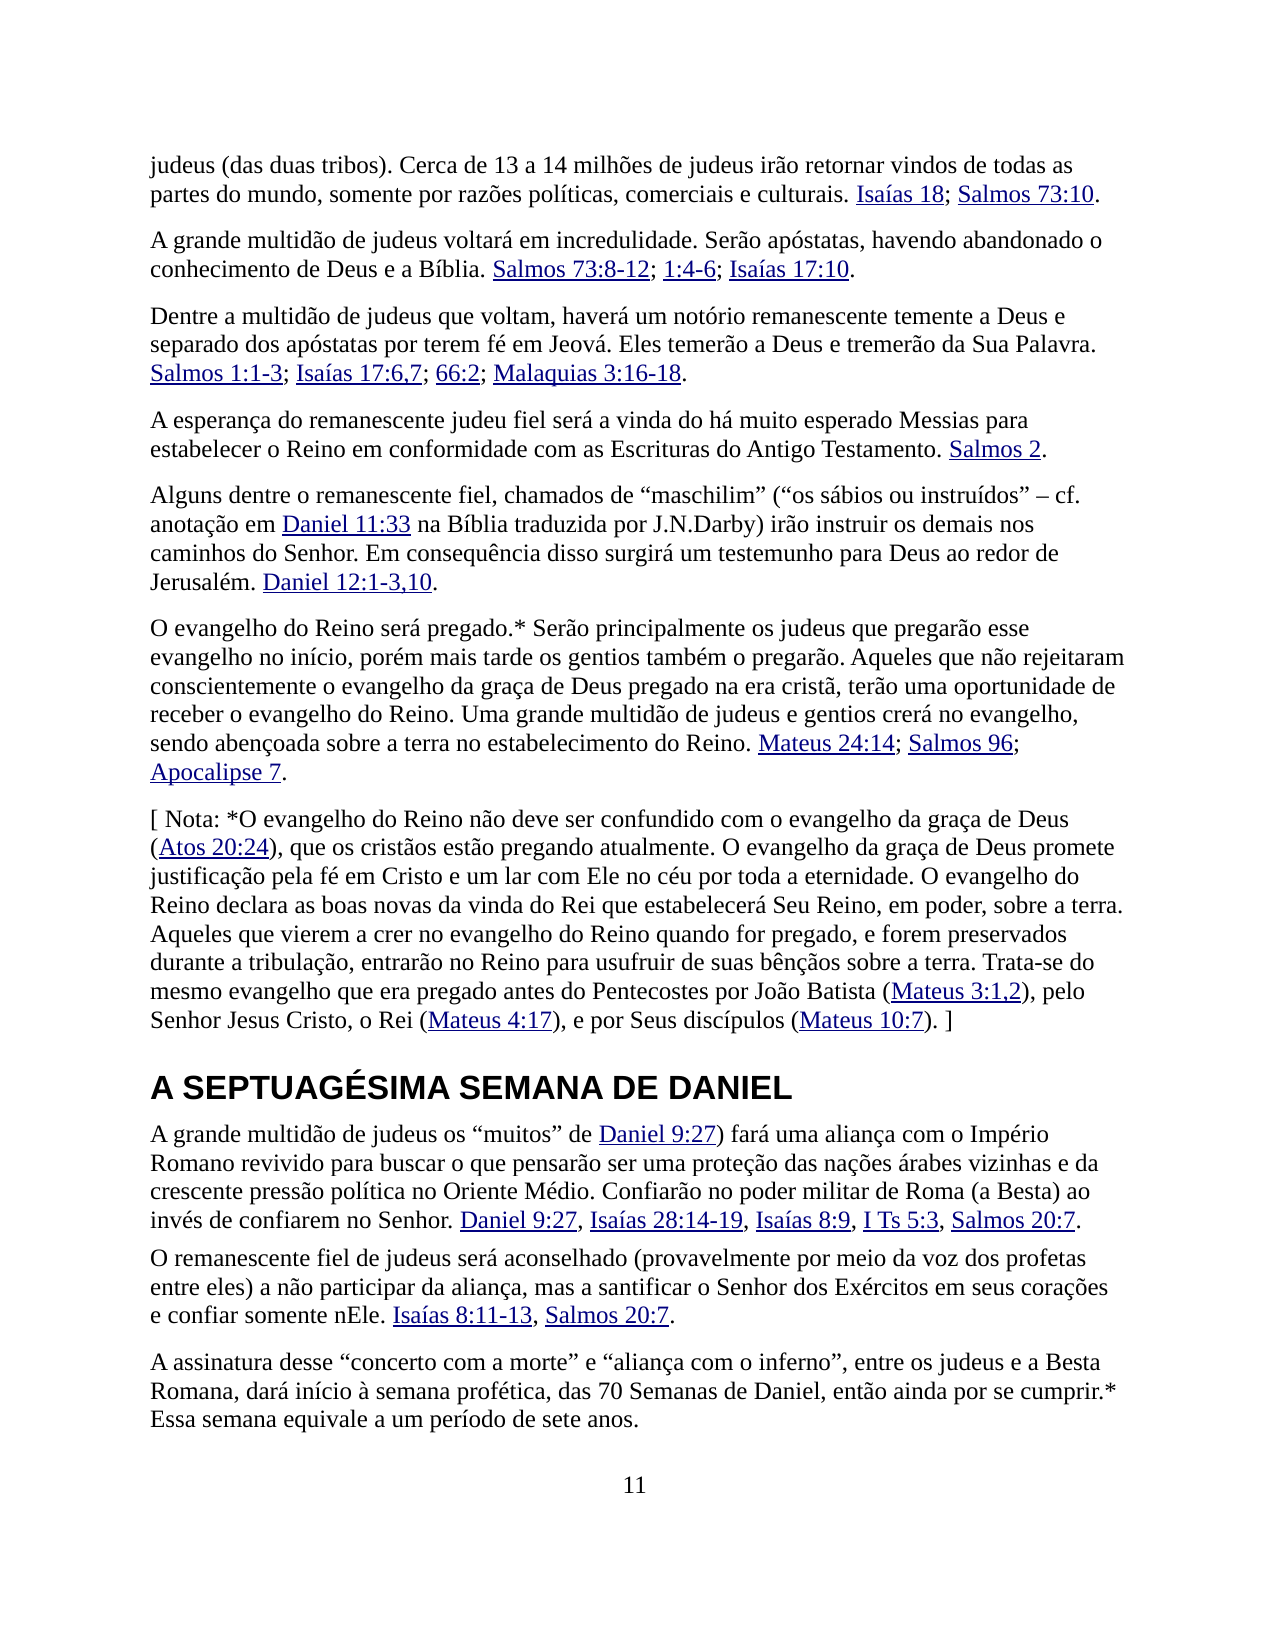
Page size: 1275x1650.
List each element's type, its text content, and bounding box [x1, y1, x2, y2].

text A assinatura desse “concerto com a morte” e “aliança com o inferno”, entre os judeus e a Besta Romana, dará início à semana profética, das 70 Semanas de Daniel, então ainda por se cumprir.* Essa semana equivale a um período de sete anos. [150, 1347, 1125, 1433]
subtitle A SEPTUAGÉSIMA SEMANA DE DANIEL [150, 1068, 1125, 1106]
text O evangelho do Reino será pregado.* Serão principalmente os judeus que pregarão esse evangelho no início, porém mais tarde os gentios também o pregarão. Aqueles que não rejeitaram conscientemente o evangelho da graça de Deus pregado na era cristã, terão uma oportunidade de receber o evangelho do Reino. Uma grande multidão de judeus e gentios crerá no evangelho, sendo abençoada sobre a terra no estabelecimento do Reino. Mateus 24:14; Salmos 96; Apocalipse 7. [150, 613, 1125, 786]
text [ Nota: *O evangelho do Reino não deve ser confundido com o evangelho da graça de Deus (Atos 20:24), que os cristãos estão pregando atualmente. O evangelho da graça de Deus promete justificação pela fé em Cristo e um lar com Ele no céu por toda a eternidade. O evangelho do Reino declara as boas novas da vinda do Rei que estabelecerá Seu Reino, em poder, sobre a terra. Aqueles que vierem a crer no evangelho do Reino quando for pregado, e forem preservados durante a tribulação, entrarão no Reino para usufruir de suas bênçãos sobre a terra. Trata-se do mesmo evangelho que era pregado antes do Pentecostes por João Batista (Mateus 3:1,2), pelo Senhor Jesus Cristo, o Rei (Mateus 4:17), e por Seus discípulos (Mateus 10:7). ] [150, 804, 1125, 1034]
text O remanescente fiel de judeus será aconselhado (provavelmente por meio da voz dos profetas entre eles) a não participar da aliança, mas a santificar o Senhor dos Exércitos em seus corações e confiar somente nEle. Isaías 8:11-13, Salmos 20:7. [150, 1243, 1125, 1329]
text Dentre a multidão de judeus que voltam, haverá um notório remanescente temente a Deus e separado dos apóstatas por terem fé em Jeová. Eles temerão a Deus e tremerão da Sua Palavra. Salmos 1:1-3; Isaías 17:6,7; 66:2; Malaquias 3:16-18. [150, 301, 1125, 387]
text A grande multidão de judeus os “muitos” de Daniel 9:27) fará uma aliança com o Império Romano revivido para buscar o que pensarão ser uma proteção das nações árabes vizinhas e da crescente pressão política no Oriente Médio. Confiarão no poder militar de Roma (a Besta) ao invés de confiarem no Senhor. Daniel 9:27, Isaías 28:14-19, Isaías 8:9, I Ts 5:3, Salmos 20:7. [150, 1119, 1125, 1234]
text Alguns dentre o remanescente fiel, chamados de “maschilim” (“os sábios ou instruídos” – cf. anotação em Daniel 11:33 na Bíblia traduzida por J.N.Darby) irão instruir os demais nos caminhos do Senhor. Em consequência disso surgirá um testemunho para Deus ao redor de Jerusalém. Daniel 12:1-3,10. [150, 480, 1125, 595]
text A grande multidão de judeus voltará em incredulidade. Serão apóstatas, havendo abandonado o conhecimento de Deus e a Bíblia. Salmos 73:8-12; 1:4-6; Isaías 17:10. [150, 225, 1125, 283]
text A esperança do remanescente judeu fiel será a vinda do há muito esperado Messias para estabelecer o Reino em conformidade com as Escrituras do Antigo Testamento. Salmos 2. [150, 405, 1125, 462]
text judeus (das duas tribos). Cerca de 13 a 14 milhões de judeus irão retornar vindos de todas as partes do mundo, somente por razões políticas, comerciais e culturais. Isaías 18; Salmos 73:10. [150, 150, 1125, 207]
